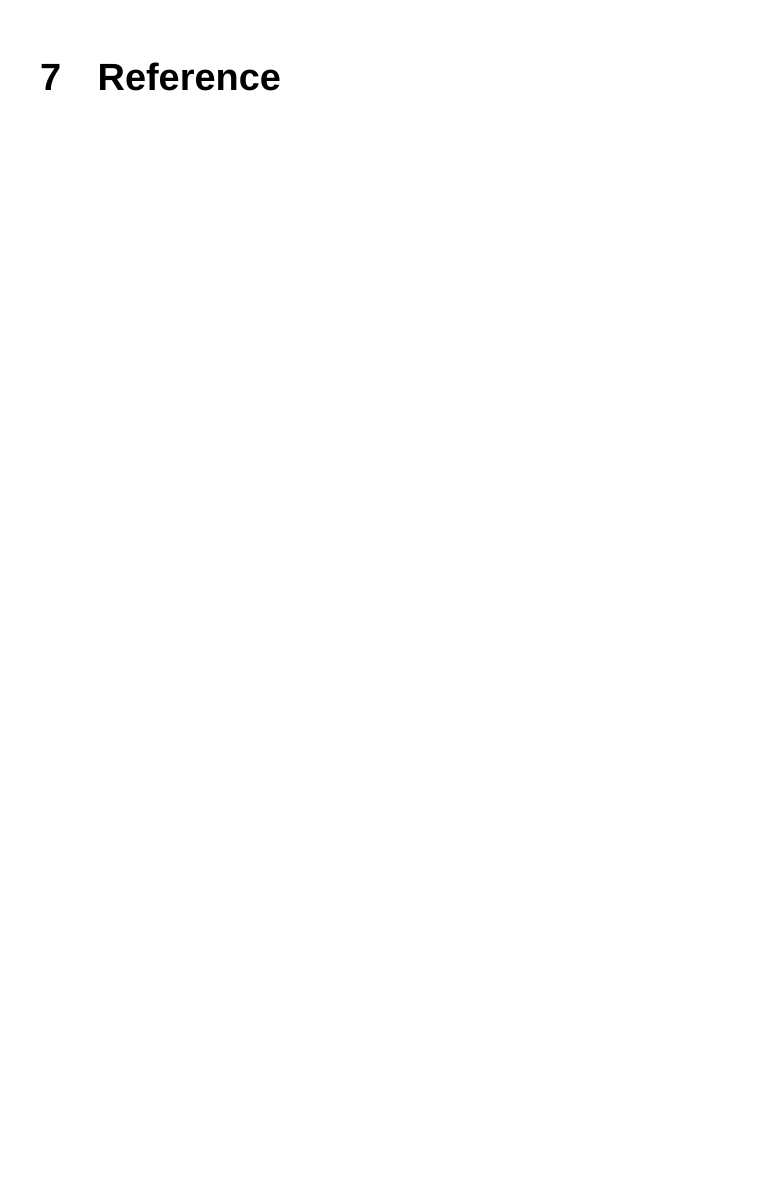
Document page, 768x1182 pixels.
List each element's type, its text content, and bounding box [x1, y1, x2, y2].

subtitle Reference [29, 54, 738, 98]
